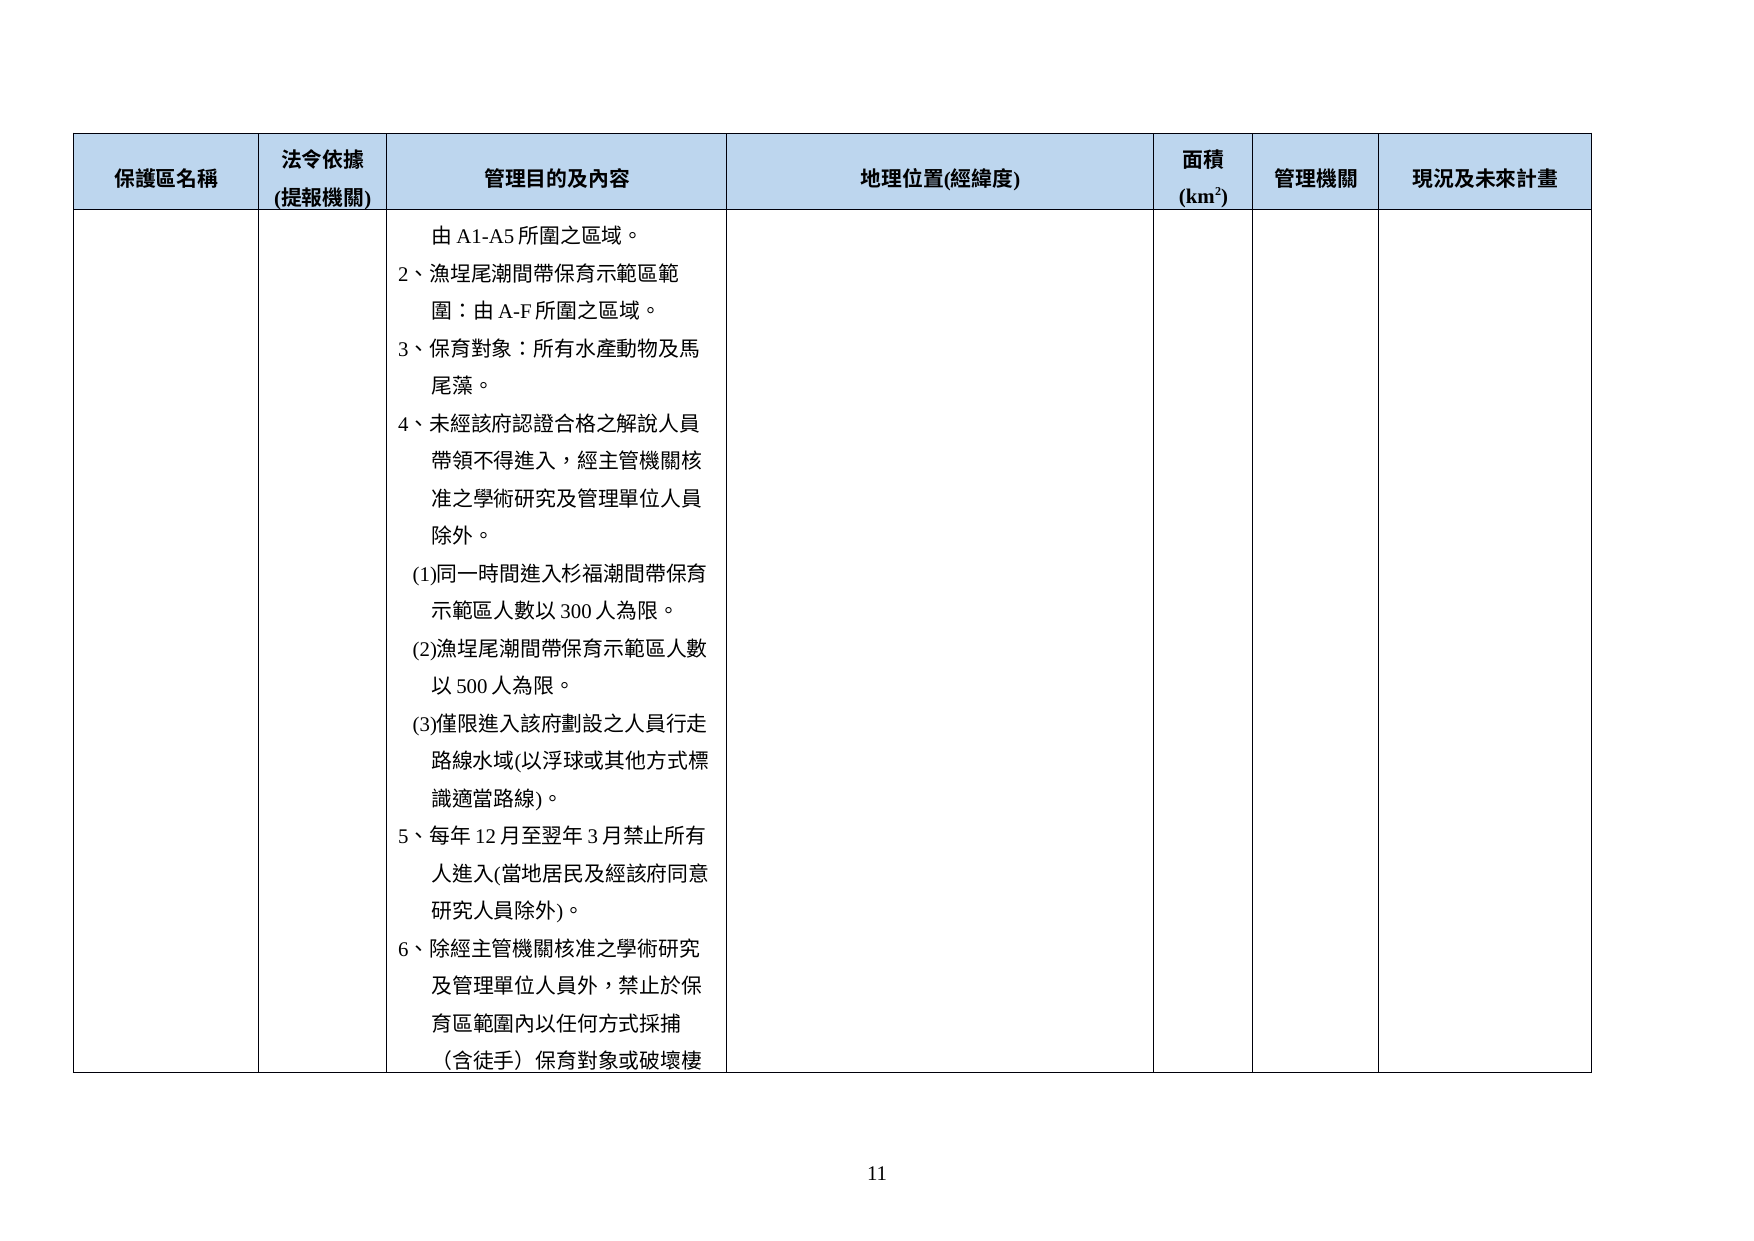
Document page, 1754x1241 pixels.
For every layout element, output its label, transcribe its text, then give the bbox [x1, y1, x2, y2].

table_cell [1154, 210, 1252, 1072]
table_header 管理機關 [1253, 134, 1378, 209]
table_header 法令依據 (提報機關) [259, 134, 386, 209]
table_header 面積(km2) [1154, 134, 1252, 209]
table_header 保護區名稱 [74, 134, 258, 209]
table_cell [74, 210, 258, 1072]
table_header 地理位置(經緯度) [727, 134, 1153, 209]
table_header 管理目的及內容 [387, 134, 726, 209]
table_cell [727, 210, 1153, 1072]
table_header 現況及未來計畫 [1379, 134, 1591, 209]
table_cell [1253, 210, 1378, 1072]
table_cell 由A1-A5所圍之區域。 2、漁埕尾潮間帶保育示範區範圍：由A-F所圍之區域。 3、保育對象：所有水產動物及馬尾藻。 4、未經該府認證合格之解說人員帶領不得進入，經主管機關核准之學術研究及管理單位人員除外。 (1)同一時間進入杉福潮間帶保育示範區人數以300人為限。 (2)漁埕尾潮間帶保育示範區人數以500人為限。 (3)僅限進入該府劃設之人員行走路線水域(以浮球或其他方式標識適當路線)。 5、每年12月至翌年3月禁止所有人進入(當地居民及經該府同意研究人員除外)。 6、除經主管機關核准之學術研究及管理單位人員外，禁止於保育區範圍內以任何方式採捕（含徒手）保育對象或破壞棲 [387, 210, 726, 1072]
table_cell [1379, 210, 1591, 1072]
table_cell [259, 210, 386, 1072]
